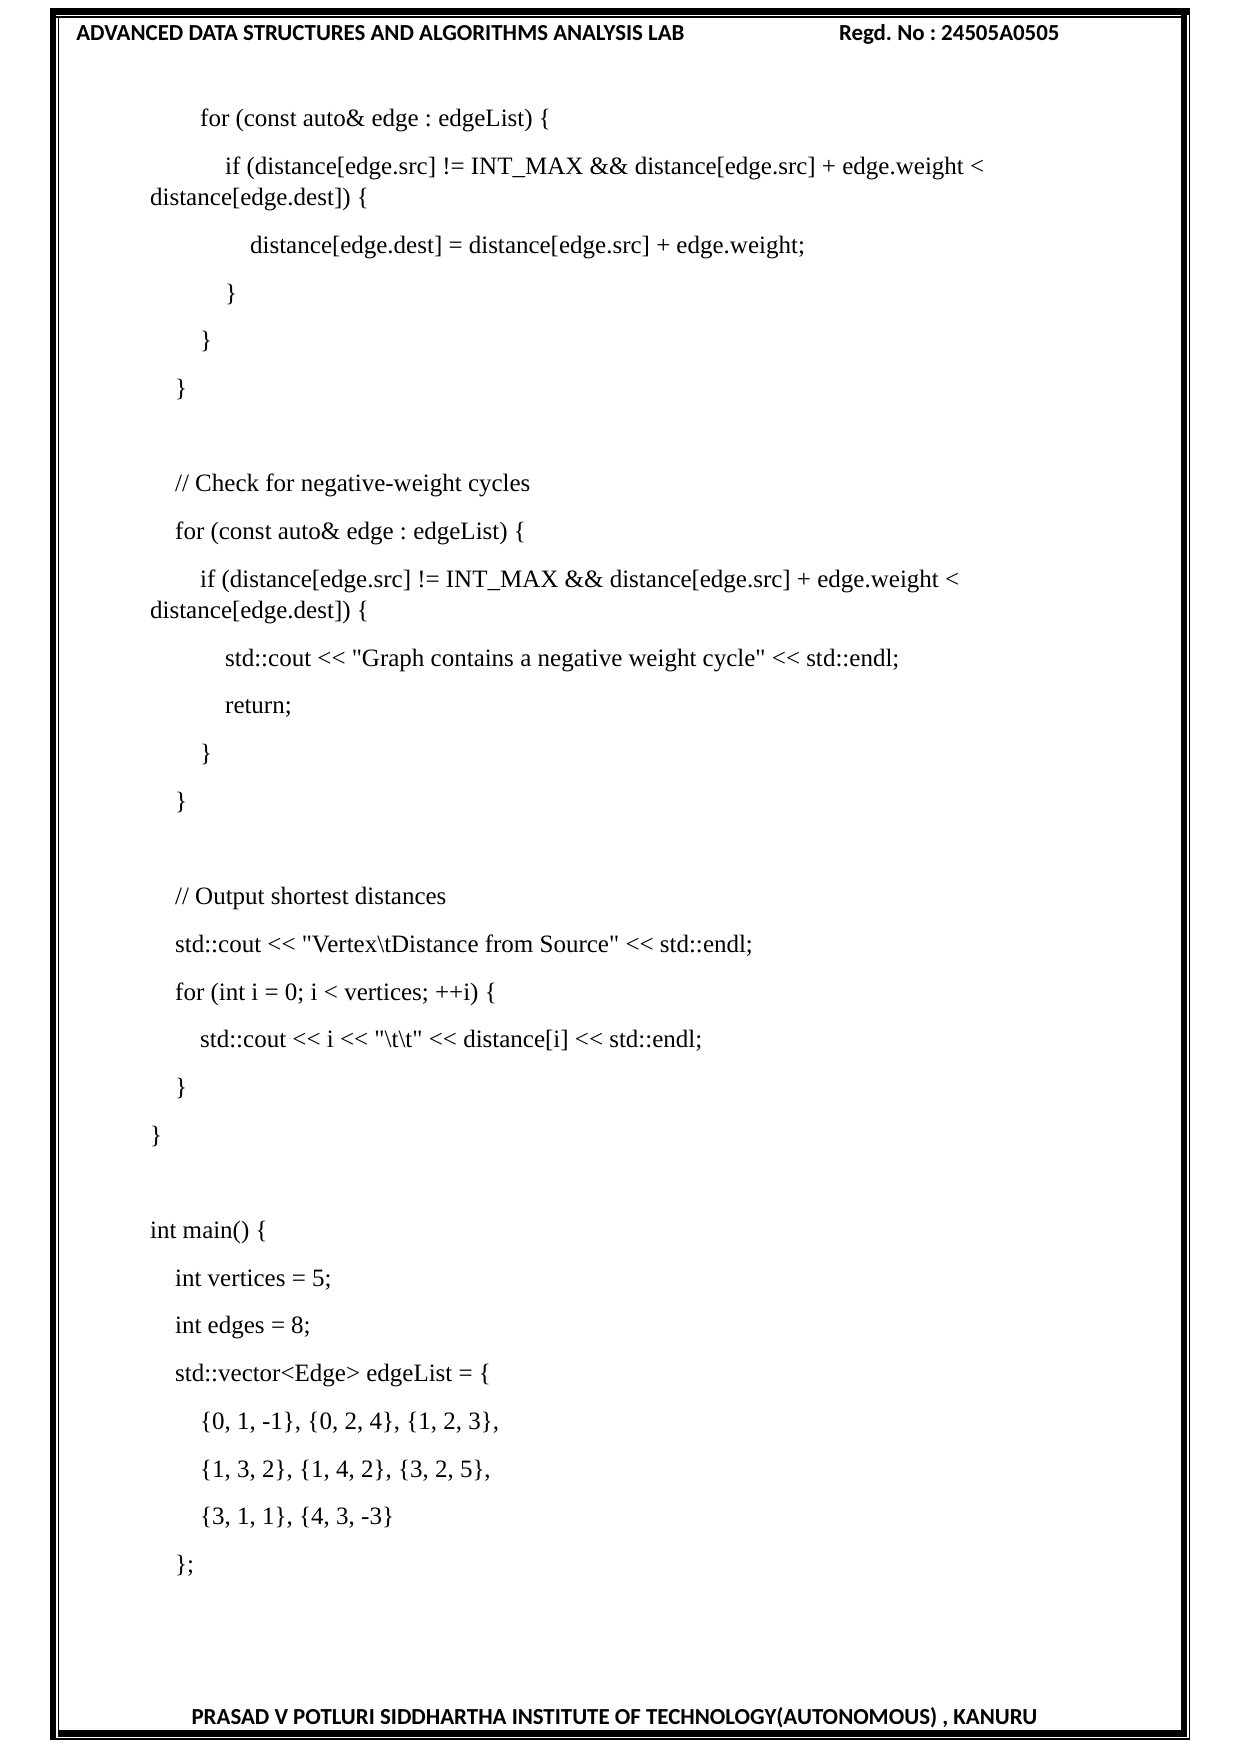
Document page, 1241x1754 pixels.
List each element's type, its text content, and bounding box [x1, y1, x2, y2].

text // Output shortest distances [150, 881, 1122, 910]
text {0, 1, -1}, {0, 2, 4}, {1, 2, 3}, [150, 1406, 1122, 1435]
text }; [150, 1549, 1122, 1578]
text // Check for negative-weight cycles [150, 468, 1122, 497]
text } [150, 373, 1122, 402]
text } [150, 1072, 1122, 1101]
text if (distance[edge.src] != INT_MAX && distance[edge.src] + edge.weight < distance[edge.dest]) { [150, 151, 1122, 211]
text {1, 3, 2}, {1, 4, 2}, {3, 2, 5}, [150, 1454, 1122, 1482]
text std::cout << "Vertex\tDistance from Source" << std::endl; [150, 929, 1122, 958]
text int vertices = 5; [150, 1263, 1122, 1292]
text if (distance[edge.src] != INT_MAX && distance[edge.src] + edge.weight < distance[edge.dest]) { [150, 564, 1122, 624]
text std::cout << "Graph contains a negative weight cycle" << std::endl; [150, 643, 1122, 671]
text return; [150, 690, 1122, 719]
text } [150, 278, 1122, 306]
text } [150, 325, 1122, 354]
text } [150, 1120, 1122, 1148]
text } [150, 738, 1122, 767]
text for (const auto& edge : edgeList) { [150, 103, 1122, 132]
text std::cout << i << "\t\t" << distance[i] << std::endl; [150, 1024, 1122, 1053]
text {3, 1, 1}, {4, 3, -3} [150, 1501, 1122, 1530]
text int edges = 8; [150, 1311, 1122, 1339]
text std::vector<Edge> edgeList = { [150, 1358, 1122, 1387]
text } [150, 786, 1122, 814]
text for (const auto& edge : edgeList) { [150, 516, 1122, 545]
text int main() { [150, 1215, 1122, 1244]
text for (int i = 0; i < vertices; ++i) { [150, 977, 1122, 1005]
text distance[edge.dest] = distance[edge.src] + edge.weight; [150, 230, 1122, 259]
